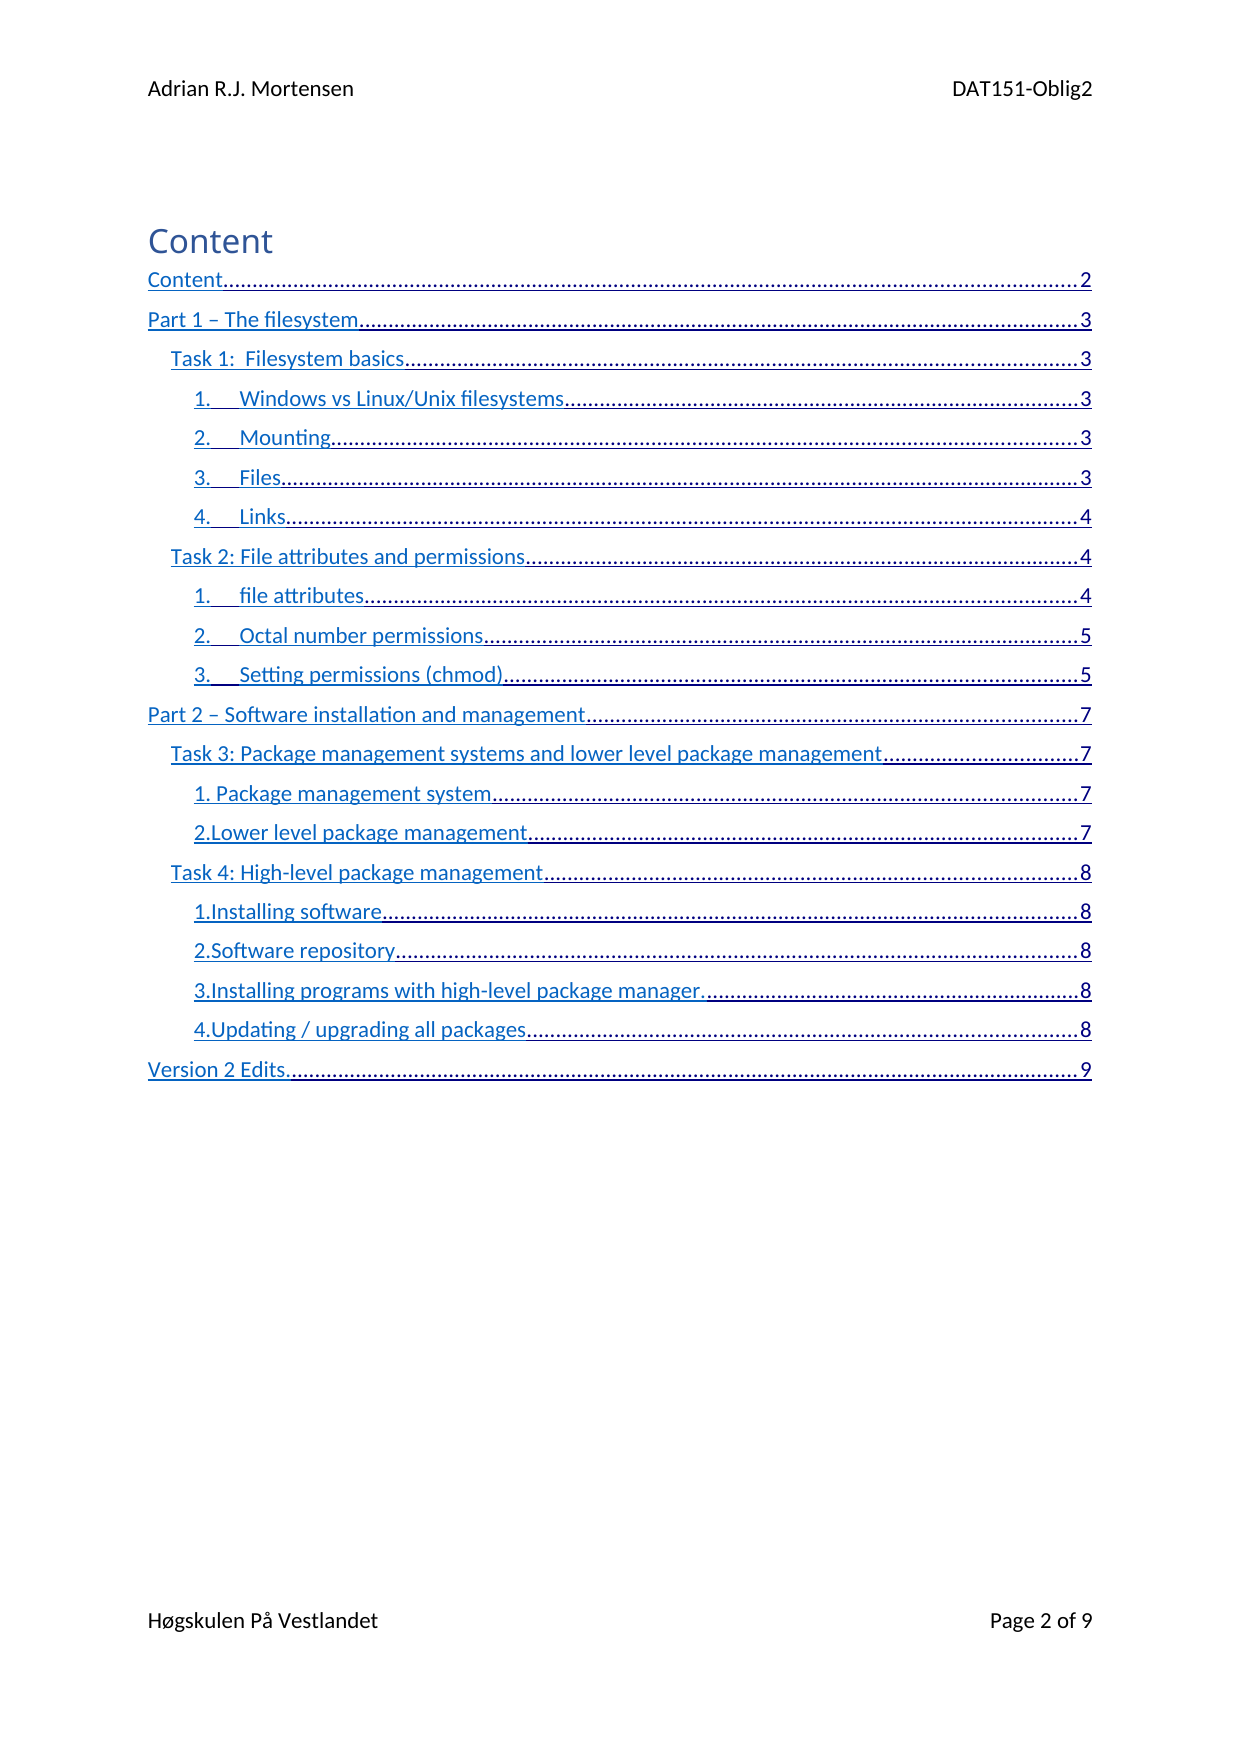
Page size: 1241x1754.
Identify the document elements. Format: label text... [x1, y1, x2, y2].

text 1. Package management system 7 [193, 779, 1093, 807]
text Task 2: File attributes and permissions 4 [171, 542, 1093, 570]
text 2.Lower level package management 7 [193, 818, 1093, 846]
text Content 2 [148, 266, 1093, 293]
text 2. Mounting 3 [193, 423, 1093, 451]
text 3. Files 3 [193, 463, 1093, 491]
text 1. Windows vs Linux/Unix filesystems 3 [193, 384, 1093, 412]
text Version 2 Edits. 9 [148, 1055, 1093, 1083]
text Part 1 – The filesystem 3 [148, 305, 1093, 333]
text Task 4: High-level package management 8 [171, 858, 1093, 886]
text 3. Setting permissions (chmod) 5 [193, 660, 1093, 688]
text 2.Software repository 8 [193, 937, 1093, 965]
text 4.Updating / upgrading all packages 8 [193, 1016, 1093, 1044]
text Part 2 – Software installation and management 7 [148, 700, 1093, 728]
text 4. Links 4 [193, 502, 1093, 530]
text 2. Octal number permissions 5 [193, 621, 1093, 649]
text 1. file attributes 4 [193, 581, 1093, 609]
text Task 1: Filesystem basics 3 [171, 344, 1093, 372]
text Task 3: Package management systems and lower level package management 7 [171, 739, 1093, 767]
subtitle Content [148, 218, 1093, 264]
text 1.Installing software 8 [193, 897, 1093, 925]
text 3.Installing programs with high-level package manager. 8 [193, 976, 1093, 1004]
